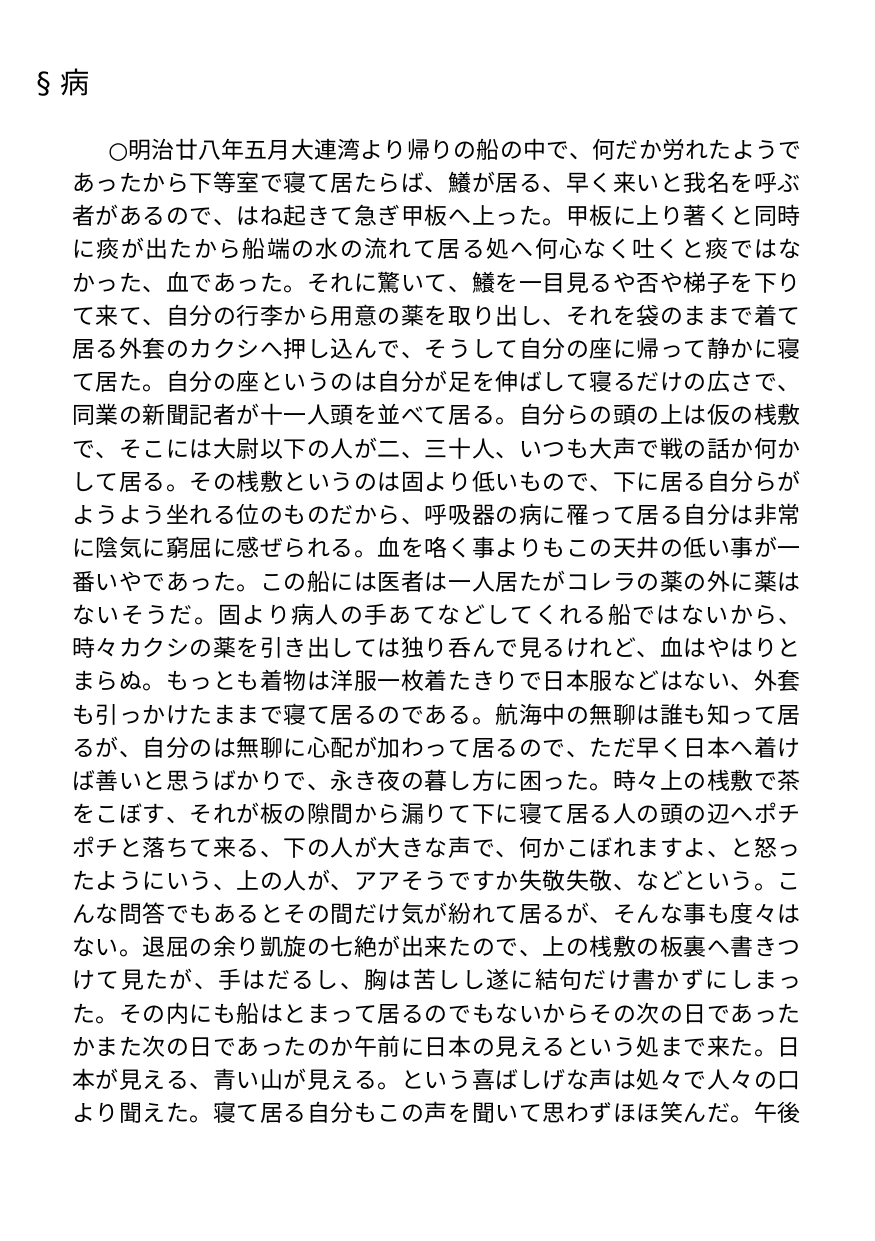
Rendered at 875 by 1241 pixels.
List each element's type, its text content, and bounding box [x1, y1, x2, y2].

text ○明治廿八年五月大連湾より帰りの船の中で、何だか労れたようであったから下等室で寝て居たらば、鱶が居る、早く来いと我名を呼ぶ者があるので、はね起きて急ぎ甲板へ上った。甲板に上り著くと同時に痰が出たから船端の水の流れて居る処へ何心なく吐くと痰ではなかった、血であった。それに驚いて、鱶を一目見るや否や梯子を下りて来て、自分の行李から用意の薬を取り出し、それを袋のままで着て居る外套のカクシへ押し込んで、そうして自分の座に帰って静かに寝て居た。自分の座というのは自分が足を伸ばして寝るだけの広さで、同業の新聞記者が十一人頭を並べて居る。自分らの頭の上は仮の桟敷で、そこには大尉以下の人が二、三十人、いつも大声で戦の話か何かして居る。その桟敷というのは固より低いもので、下に居る自分らがようよう坐れる位のものだから、呼吸器の病に罹って居る自分は非常に陰気に窮屈に感ぜられる。血を咯く事よりもこの天井の低い事が一番いやであった。この船には医者は一人居たがコレラの薬の外に薬はないそうだ。固より病人の手あてなどしてくれる船ではないから、時々カクシの薬を引き出しては独り呑んで見るけれど、血はやはりとまらぬ。もっとも着物は洋服一枚着たきりで日本服などはない、外套も引っかけたままで寝て居るのである。航海中の無聊は誰も知って居るが、自分のは無聊に心配が加わって居るので、ただ早く日本へ着けば善いと思うばかりで、永き夜の暮し方に困った。時々上の桟敷で茶をこぼす、それが板の隙間から漏りて下に寝て居る人の頭の辺へポチポチと落ちて来る、下の人が大きな声で、何かこぼれますよ、と怒ったようにいう、上の人が、アアそうですか失敬失敬、などという。こんな問答でもあるとその間だけ気が紛れて居るが、そんな事も度々はない。退屈の余り凱旋の七絶が出来たので、上の桟敷の板裏へ書きつけて見たが、手はだるし、胸は苦しし遂に結句だけ書かずにしまった。その内にも船はとまって居るのでもないからその次の日であったかまた次の日であったのか午前に日本の見えるという処まで来た。日本が見える、青い山が見える。という喜ばしげな声は処々で人々の口より聞えた。寝て居る自分もこの声を聞いて思わずほほ笑んだ。午後 [72, 132, 802, 1128]
subtitle § 病 [36, 60, 838, 102]
